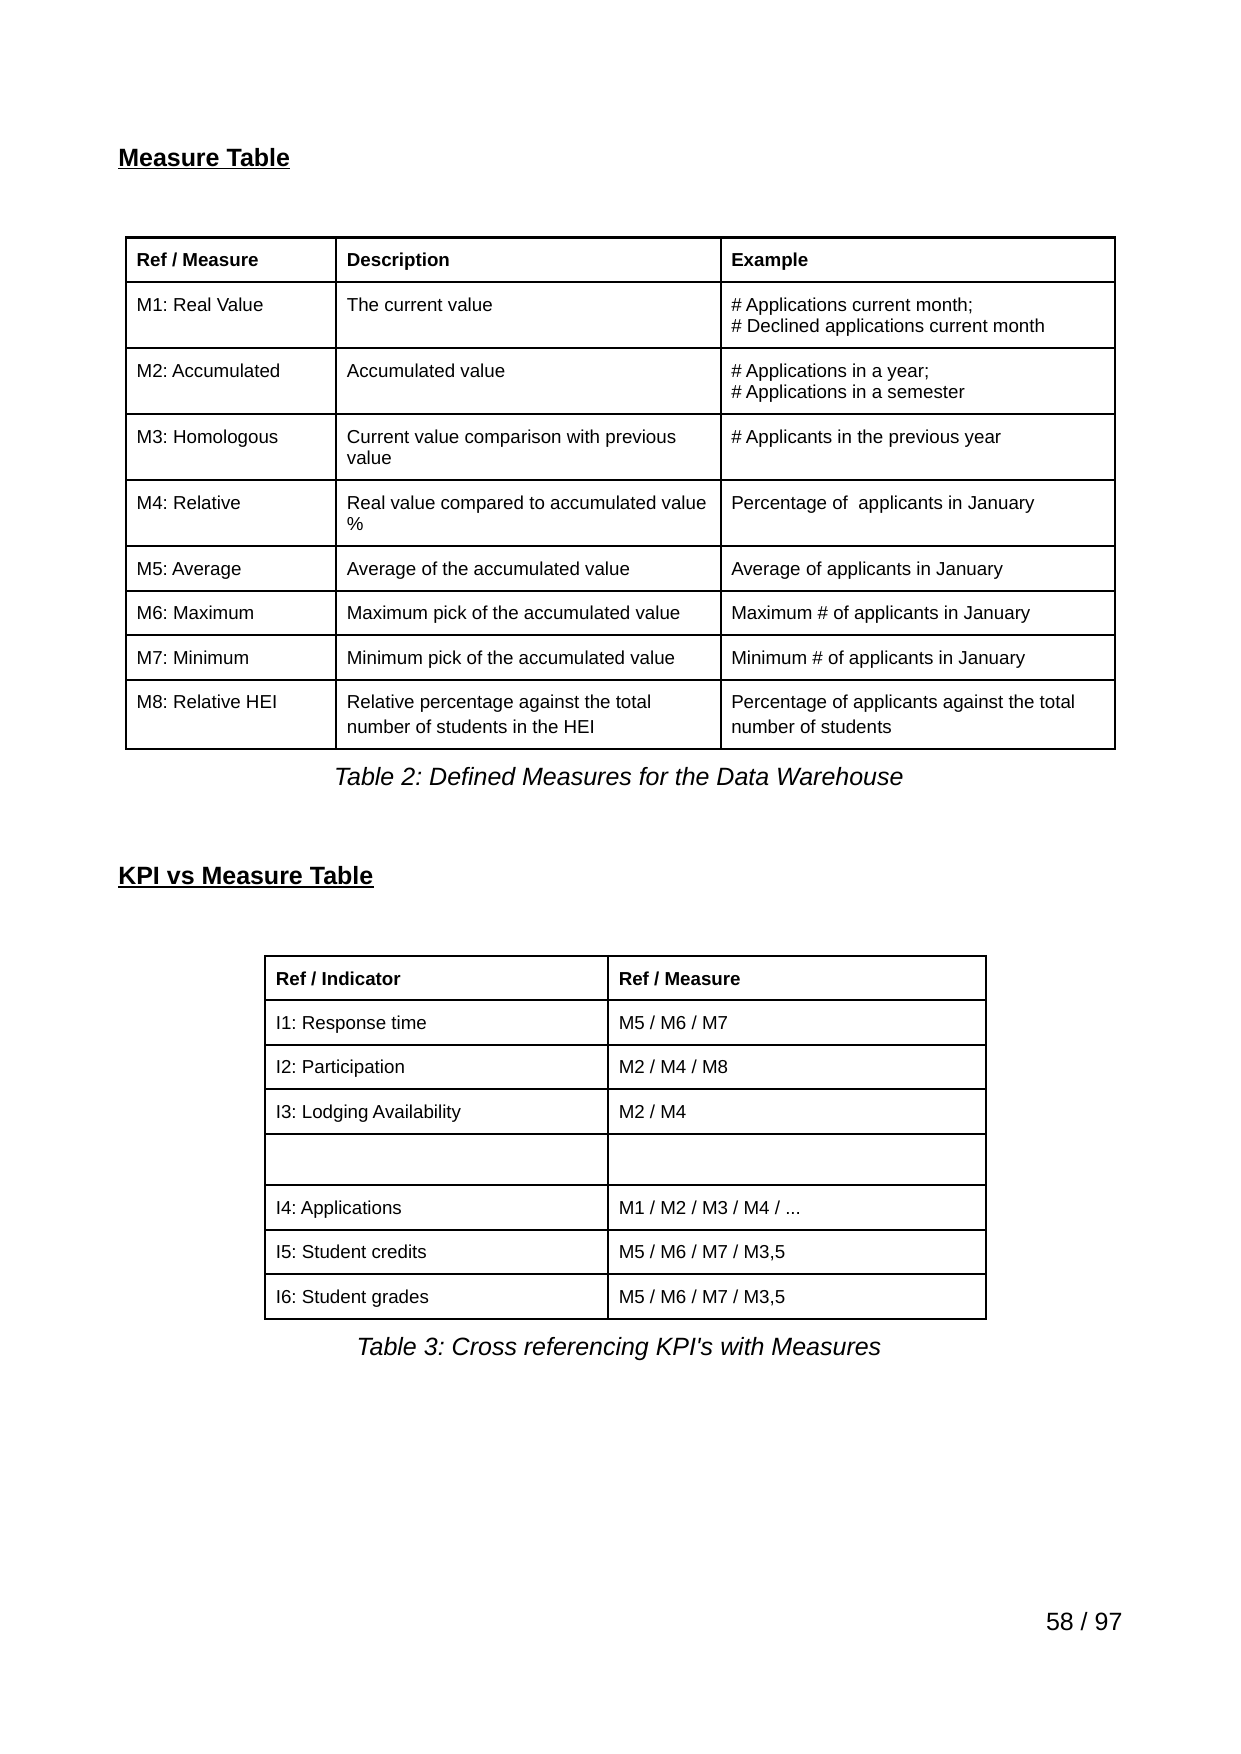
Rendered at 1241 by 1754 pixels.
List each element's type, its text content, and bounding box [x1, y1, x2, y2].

table_cell I2: Participation [266, 1046, 607, 1088]
table_cell Relative percentage against the total number of students in the HEI [337, 681, 720, 748]
text KPI vs Measure Table [118, 861, 1122, 890]
table_cell Maximum # of applicants in January [722, 592, 1114, 634]
table_cell M2 / M4 / M8 [609, 1046, 985, 1088]
table_cell M1 / M2 / M3 / M4 / ... [609, 1186, 985, 1229]
table_header Ref / Indicator [266, 957, 607, 999]
table_cell M2 / M4 [609, 1090, 985, 1133]
table_cell M4: Relative [127, 481, 335, 545]
table_cell I4: Applications [266, 1186, 607, 1229]
table_cell I1: Response time [266, 1001, 607, 1044]
table_cell Current value comparison with previous value [337, 415, 720, 479]
table_cell Accumulated value [337, 349, 720, 413]
table_cell [609, 1135, 985, 1184]
table_cell Percentage of applicants in January [722, 481, 1114, 545]
table_cell M5 / M6 / M7 / M3,5 [609, 1231, 985, 1273]
table_cell M8: Relative HEI [127, 681, 335, 748]
table_cell M1: Real Value [127, 283, 335, 347]
text Measure Table [118, 143, 1122, 172]
table_cell [266, 1135, 607, 1184]
text Table 2: Defined Measures for the Data Warehouse [118, 762, 1122, 791]
table_cell I5: Student credits [266, 1231, 607, 1273]
table_cell # Applications in a year; # Applications in a semester [722, 349, 1114, 413]
table_cell M2: Accumulated [127, 349, 335, 413]
table_cell Real value compared to accumulated value % [337, 481, 720, 545]
table_header Example [722, 239, 1114, 281]
table_cell I3: Lodging Availability [266, 1090, 607, 1133]
table_cell M5: Average [127, 547, 335, 589]
table_cell Average of applicants in January [722, 547, 1114, 589]
table_cell I6: Student grades [266, 1275, 607, 1318]
table_cell # Applicants in the previous year [722, 415, 1114, 479]
table_cell Minimum pick of the accumulated value [337, 636, 720, 678]
text Table 3: Cross referencing KPI's with Measures [118, 1332, 1122, 1361]
table_cell Percentage of applicants against the total number of students [722, 681, 1114, 748]
table_cell Maximum pick of the accumulated value [337, 592, 720, 634]
table_cell # Applications current month; # Declined applications current month [722, 283, 1114, 347]
table_cell M5 / M6 / M7 [609, 1001, 985, 1044]
table_header Description [337, 239, 720, 281]
table_cell Minimum # of applicants in January [722, 636, 1114, 678]
table_cell M3: Homologous [127, 415, 335, 479]
table_header Ref / Measure [127, 239, 335, 281]
table_cell The current value [337, 283, 720, 347]
table_cell M6: Maximum [127, 592, 335, 634]
table_header Ref / Measure [609, 957, 985, 999]
table_cell M5 / M6 / M7 / M3,5 [609, 1275, 985, 1318]
table_cell M7: Minimum [127, 636, 335, 678]
table_cell Average of the accumulated value [337, 547, 720, 589]
